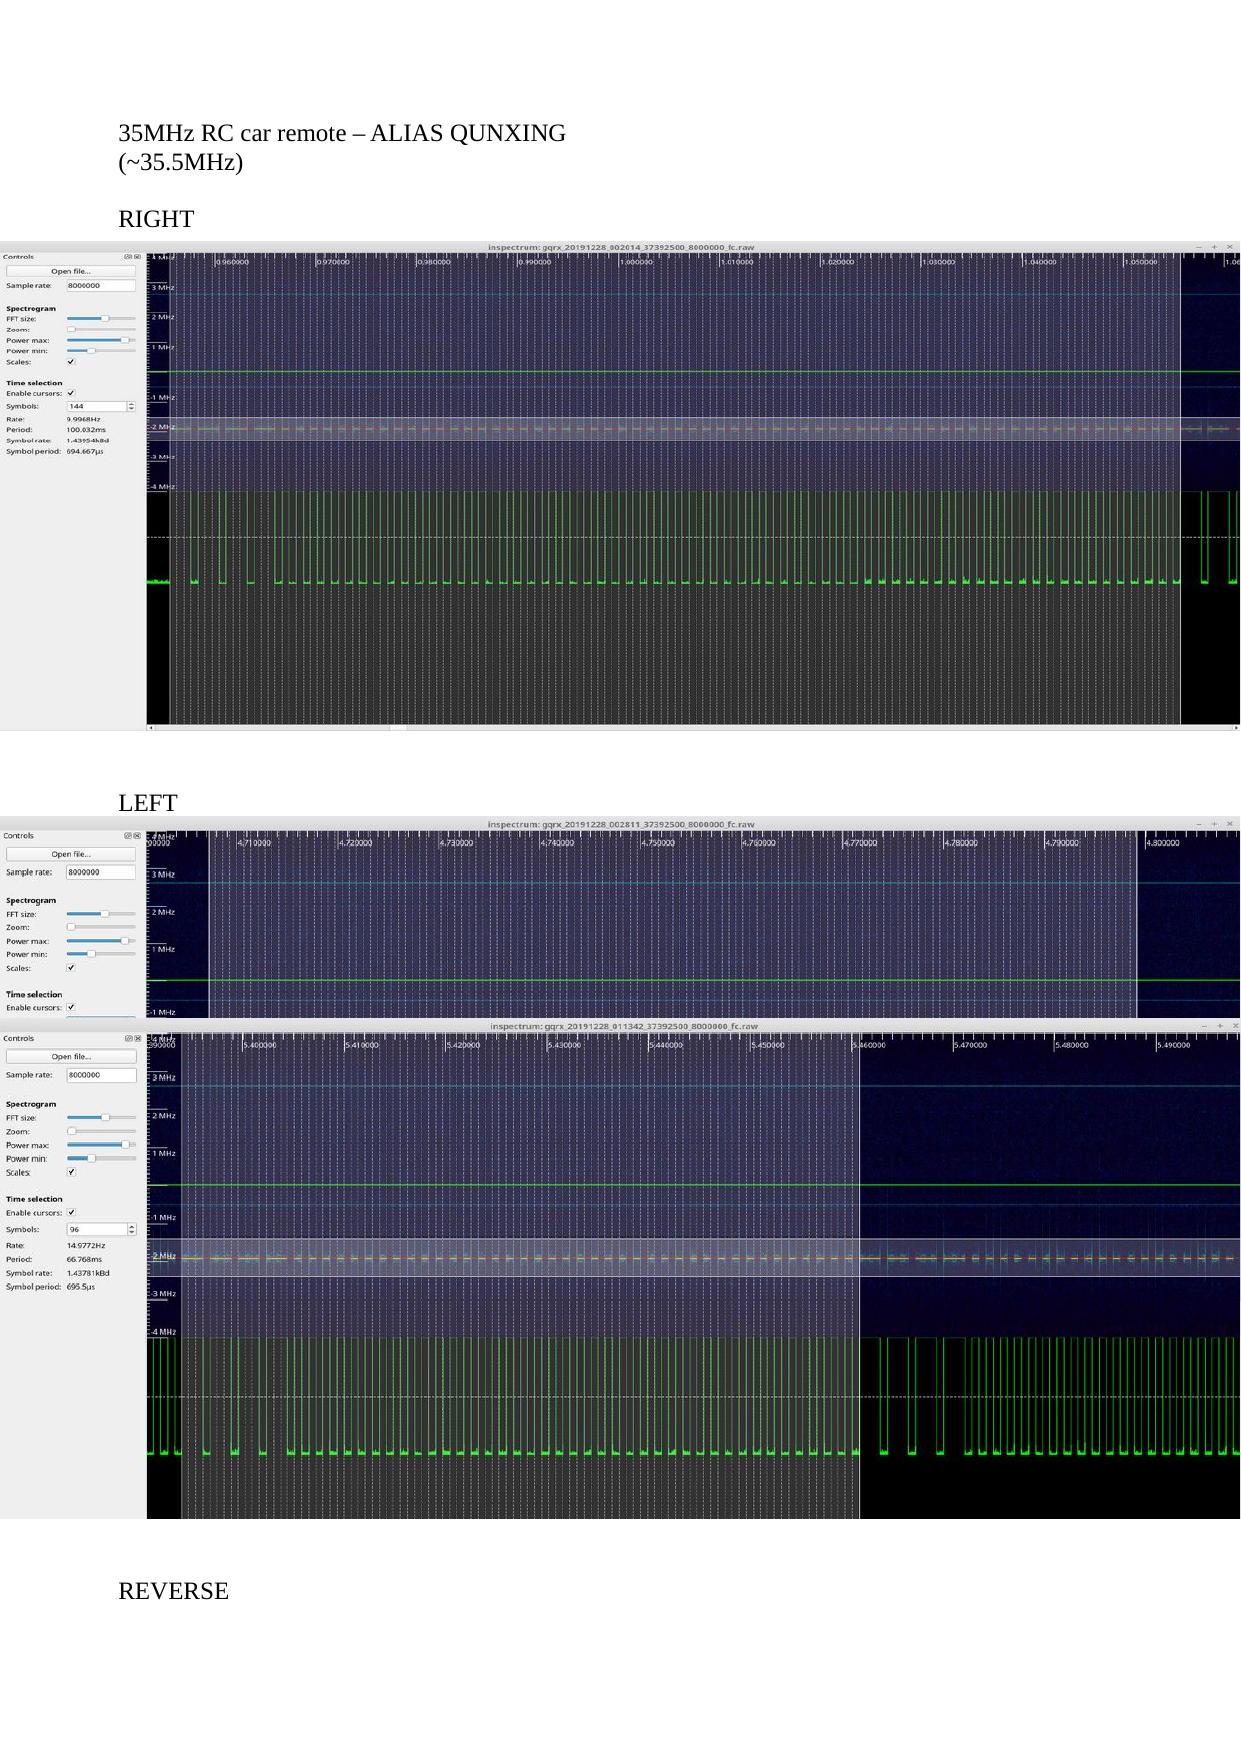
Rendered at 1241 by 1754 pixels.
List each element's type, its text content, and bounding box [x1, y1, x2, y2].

picture [0, 816, 1241, 1519]
text (~35.5MHz) [118, 147, 1122, 176]
text LEFT [118, 788, 1122, 816]
text RIGHT [118, 204, 1122, 233]
text 35MHz RC car remote – ALIAS QUNXING [118, 118, 1122, 147]
picture [0, 241, 1241, 731]
text REVERSE [118, 1576, 1122, 1604]
